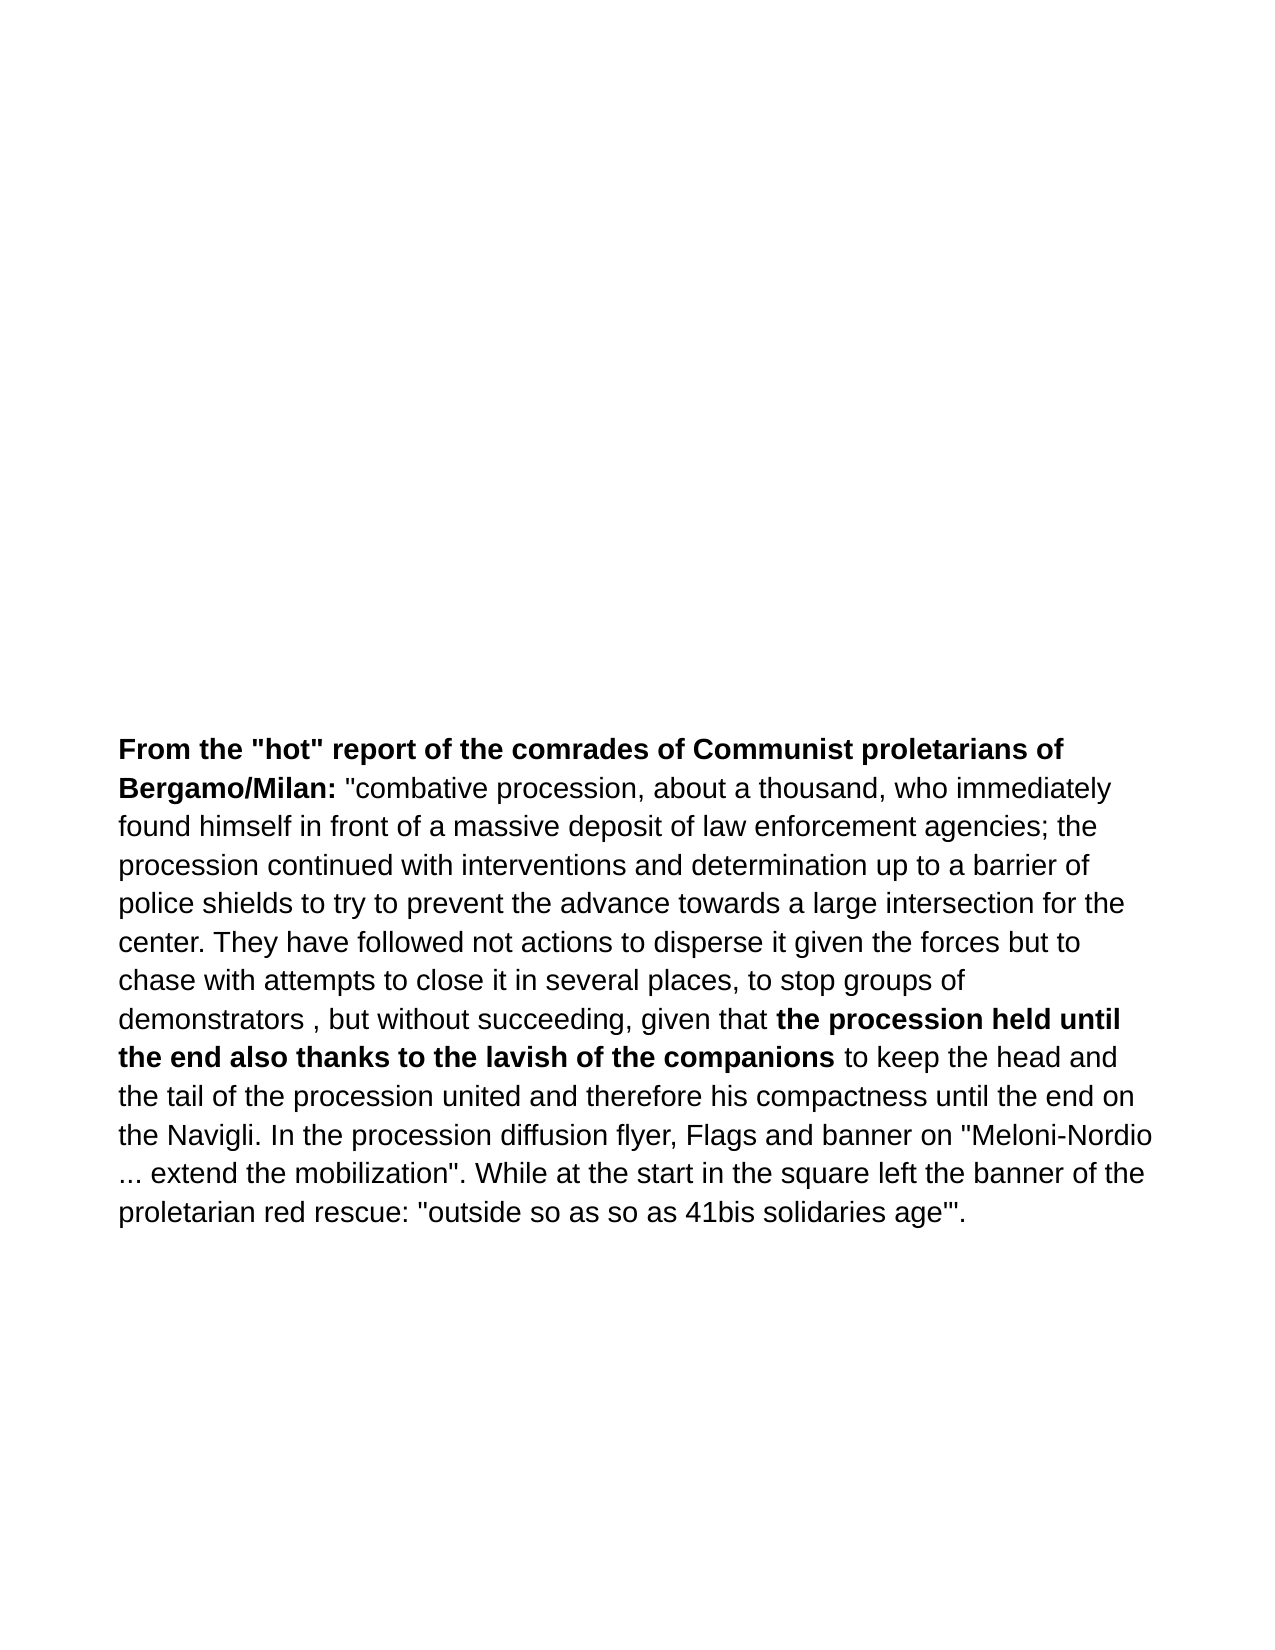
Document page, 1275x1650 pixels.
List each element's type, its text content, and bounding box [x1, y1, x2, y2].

text From the "hot" report of the comrades of Communist proletarians of Bergamo/Milan: "combative procession, about a thousand, who immediately found himself in front of a massive deposit of law enforcement agencies; the procession continued with interventions and determination up to a barrier of police shields to try to prevent the advance towards a large intersection for the center. They have followed not actions to disperse it given the forces but to chase with attempts to close it in several places, to stop groups of demonstrators , but without succeeding, given that the procession held until the end also thanks to the lavish of the companions to keep the head and the tail of the procession united and therefore his compactness until the end on the Navigli. In the procession diffusion flyer, Flags and banner on "Meloni-Nordio ... extend the mobilization". While at the start in the square left the banner of the proletarian red rescue: "outside so as so as 41bis solidaries age'". [118, 118, 1157, 1228]
